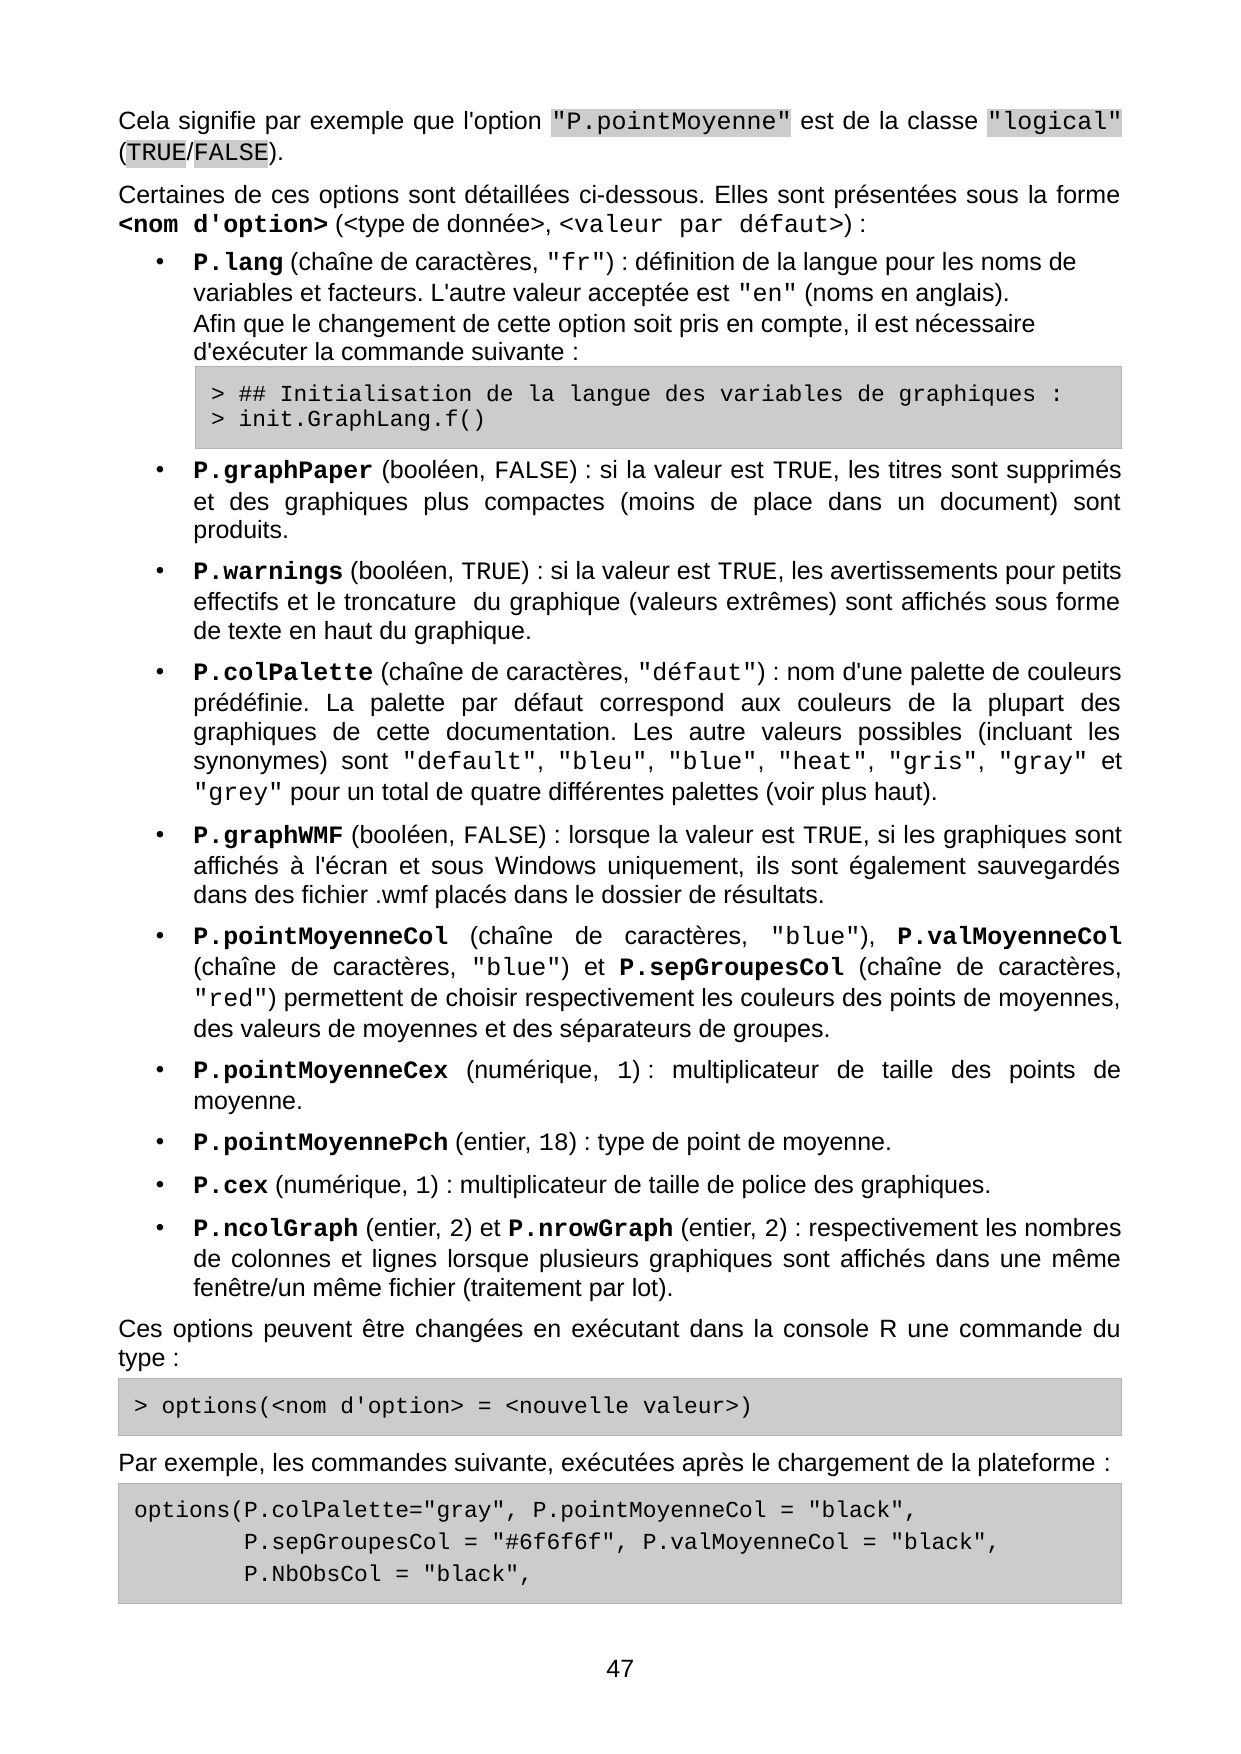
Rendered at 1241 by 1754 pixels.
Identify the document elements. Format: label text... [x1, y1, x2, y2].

list P.pointMoyennePch (entier, 18) : type de point de moyenne. [156, 1127, 1122, 1158]
list P.ncolGraph (entier, 2) et P.nrowGraph (entier, 2) : respectivement les nombres de colonnes et lignes lorsque plusieurs graphiques sont affichés dans une même fenêtre/un même fichier (traitement par lot). [156, 1213, 1122, 1302]
text > options(<nom d'option> = <nouvelle valeur>) [119, 1379, 1121, 1435]
list P.graphPaper (booléen, FALSE) : si la valeur est TRUE, les titres sont supprimés et des graphiques plus compactes (moins de place dans un document) sont produits. [156, 456, 1122, 544]
text P.sepGroupesCol = "#6f6f6f", P.valMoyenneCol = "black", [119, 1515, 1121, 1547]
text Certaines de ces options sont détaillées ci-dessous. Elles sont présentées sous la forme <nom d'option> (<type de donnée>, <valeur par défaut>) : [118, 181, 1122, 240]
text Cela signifie par exemple que l'option "P.pointMoyenne" est de la classe "logical" (TRUE/FALSE). [118, 106, 1122, 168]
list P.pointMoyenneCex (numérique, 1) : multiplicateur de taille des points de moyenne. [156, 1055, 1122, 1114]
list P.pointMoyenneCol (chaîne de caractères, "blue"), P.valMoyenneCol (chaîne de caractères, "blue") et P.sepGroupesCol (chaîne de caractères, "red") permettent de choisir respectivement les couleurs des points de moyennes, des valeurs de moyennes et des séparateurs de groupes. [156, 921, 1122, 1042]
list P.graphWMF (booléen, FALSE) : lorsque la valeur est TRUE, si les graphiques sont affichés à l'écran et sous Windows uniquement, ils sont également sauvegardés dans des fichier .wmf placés dans le dossier de résultats. [156, 820, 1122, 908]
text Ces options peuvent être changées en exécutant dans la console R une commande du type : [118, 1314, 1122, 1372]
text options(P.colPalette="gray", P.pointMoyenneCol = "black", [119, 1484, 1121, 1515]
text P.NbObsCol = "black", [119, 1547, 1121, 1603]
text Par exemple, les commandes suivante, exécutées après le chargement de la plateforme : [118, 1448, 1122, 1476]
text > ## Initialisation de la langue des variables de graphiques : [196, 367, 1121, 392]
text > init.GraphLang.f() [196, 392, 1121, 448]
list P.colPalette (chaîne de caractères, "défaut") : nom d'une palette de couleurs prédéfinie. La palette par défaut correspond aux couleurs de la plupart des graphiques de cette documentation. Les autre valeurs possibles (incluant les synonymes) sont "default", "bleu", "blue", "heat", "gris", "gray" et "grey" pour un total de quatre différentes palettes (voir plus haut). [156, 657, 1122, 807]
list P.cex (numérique, 1) : multiplicateur de taille de police des graphiques. [156, 1170, 1122, 1201]
list P.lang (chaîne de caractères, "fr") : définition de la langue pour les noms de variables et facteurs. L'autre valeur acceptée est "en" (noms en anglais). Afin que le changement de cette option soit pris en compte, il est nécessaire d'exécuter la commande suivante : [156, 247, 1122, 366]
list P.warnings (booléen, TRUE) : si la valeur est TRUE, les avertissements pour petits effectifs et le troncature du graphique (valeurs extrêmes) sont affichés sous forme de texte en haut du graphique. [156, 556, 1122, 645]
